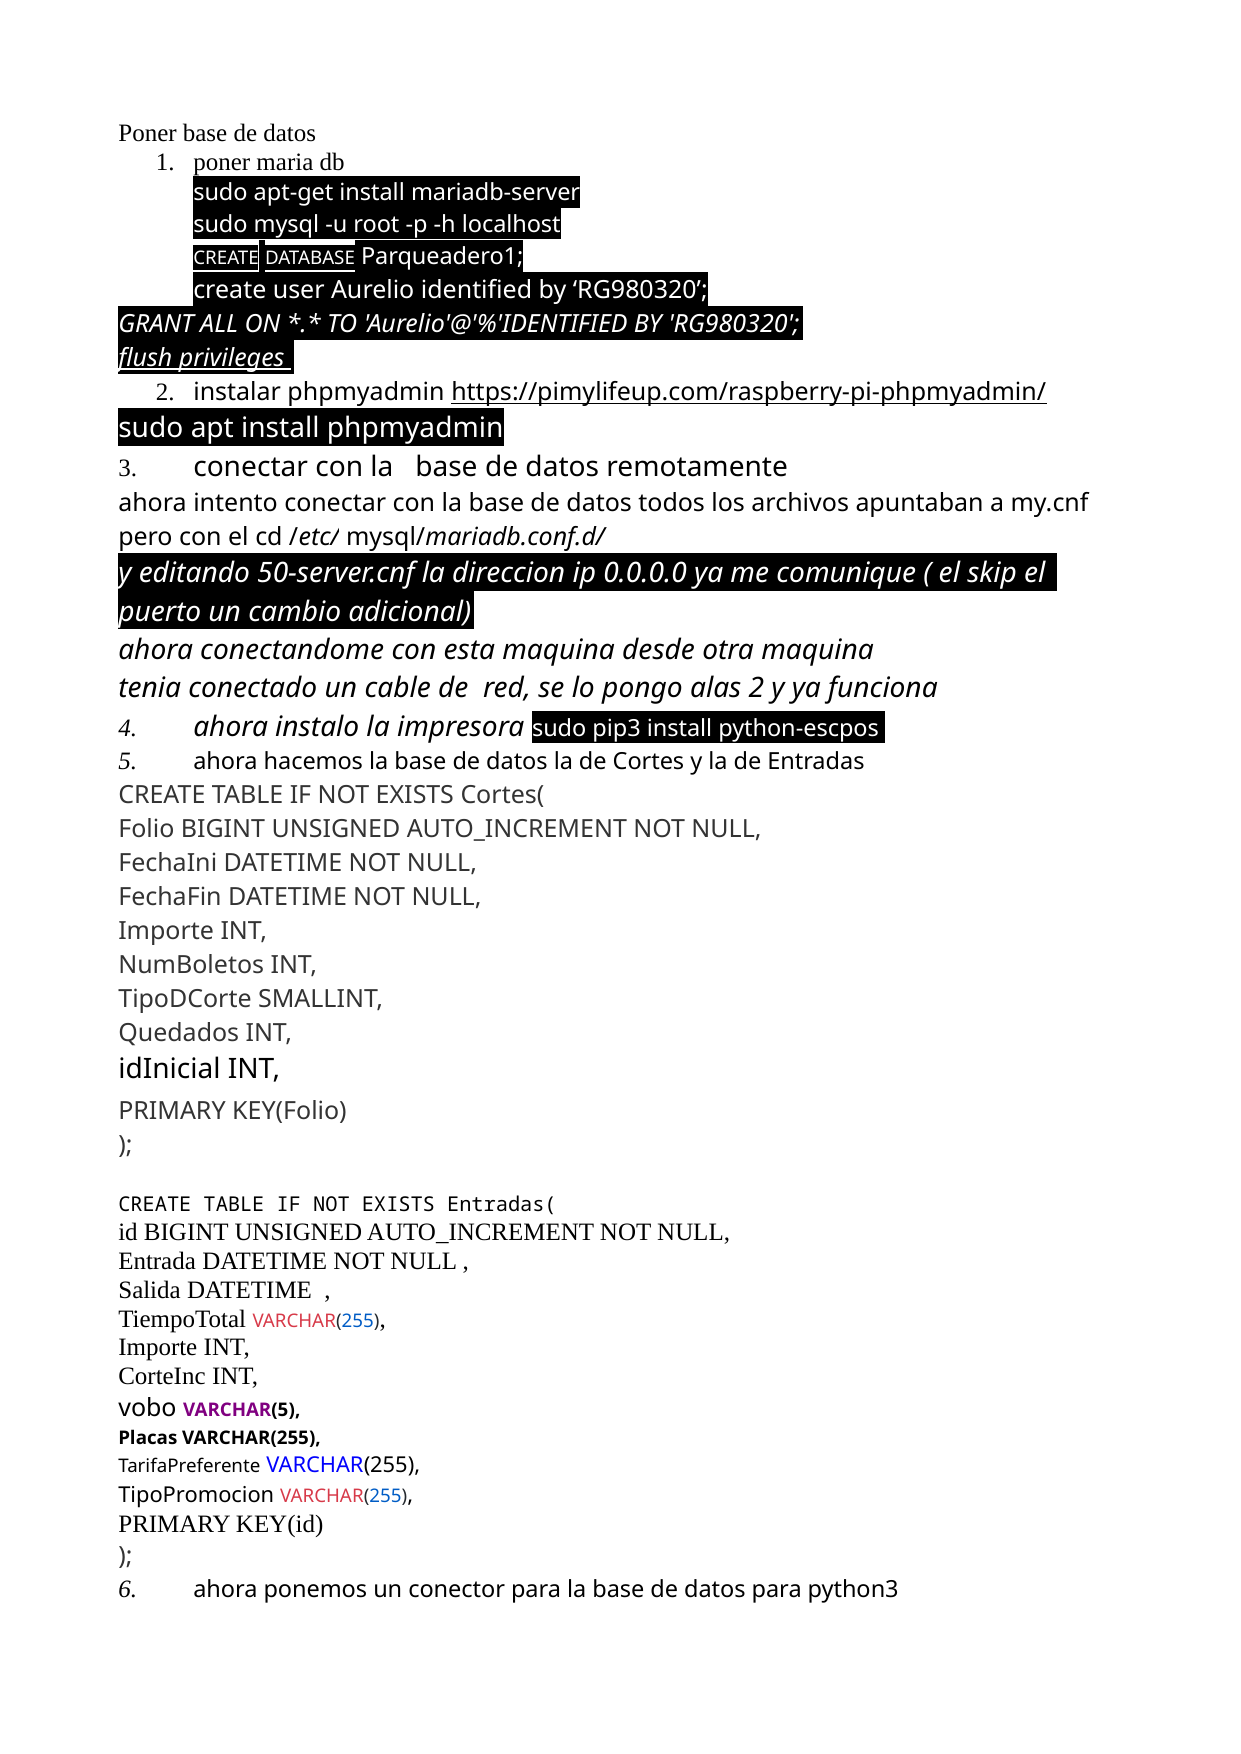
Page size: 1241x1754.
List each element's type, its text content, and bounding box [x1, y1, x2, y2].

list poner maria db [156, 147, 1122, 176]
text Importe INT, [118, 1332, 1122, 1361]
list flush privileges [118, 340, 1122, 374]
list ahora conectandome con esta maquina desde otra maquina [118, 629, 1122, 668]
list conectar con la base de datos remotamente [118, 446, 1122, 484]
list tenia conectado un cable de red, se lo pongo alas 2 y ya funciona [118, 668, 1122, 706]
text idInicial INT, [118, 1049, 1122, 1087]
text TiempoTotal VARCHAR(255), [118, 1304, 1122, 1332]
list sudo apt-get install mariadb-server [156, 176, 1122, 208]
text Quedados INT, [118, 1015, 1122, 1049]
text TipoPromocion VARCHAR(255), [118, 1479, 1122, 1509]
text PRIMARY KEY(Folio) [118, 1093, 1122, 1127]
list ahora intento conectar con la base de datos todos los archivos apuntaban a my.cnf pero con el cd /etc/ mysql/mariadb.conf.d/ [118, 484, 1122, 553]
text NumBoletos INT, [118, 947, 1122, 981]
list ahora ponemos un conector para la base de datos para python3 [118, 1572, 1122, 1604]
list sudo mysql -u root -p -h localhost [156, 208, 1122, 239]
list ahora instalo la impresora sudo pip3 install python-escpos [118, 706, 1122, 744]
text ); [118, 1538, 1122, 1572]
list sudo apt install phpmyadmin [118, 408, 1122, 446]
list ahora hacemos la base de datos la de Cortes y la de Entradas [118, 744, 1122, 776]
text Folio BIGINT UNSIGNED AUTO_INCREMENT NOT NULL, [118, 810, 1122, 844]
list y editando 50-server.cnf la direccion ip 0.0.0.0 ya me comunique ( el skip el puerto un cambio adicional) [118, 553, 1122, 629]
text FechaIni DATETIME NOT NULL, [118, 844, 1122, 878]
list create user Aurelio identified by ‘RG980320’; [156, 272, 1122, 306]
text ); [118, 1127, 1122, 1161]
text Importe INT, [118, 912, 1122, 947]
text vobo VARCHAR(5), [118, 1390, 1122, 1424]
text CREATE TABLE IF NOT EXISTS Entradas( [118, 1190, 1122, 1217]
list GRANT ALL ON *.* TO 'Aurelio'@'%'IDENTIFIED BY 'RG980320'; [118, 306, 1122, 340]
text FechaFin DATETIME NOT NULL, [118, 878, 1122, 912]
text Poner base de datos [118, 118, 1122, 147]
text TarifaPreferente VARCHAR(255), [118, 1449, 1122, 1479]
text PRIMARY KEY(id) [118, 1509, 1122, 1538]
text CREATE TABLE IF NOT EXISTS Cortes( [118, 776, 1122, 810]
text Placas VARCHAR(255), [118, 1424, 1122, 1449]
text id BIGINT UNSIGNED AUTO_INCREMENT NOT NULL, [118, 1217, 1122, 1246]
text Entrada DATETIME NOT NULL , [118, 1246, 1122, 1275]
text CorteInc INT, [118, 1361, 1122, 1390]
text Salida DATETIME , [118, 1275, 1122, 1304]
list instalar phpmyadmin https://pimylifeup.com/raspberry-pi-phpmyadmin/ [156, 374, 1122, 408]
list CREATE DATABASE Parqueadero1; [156, 239, 1122, 272]
text TipoDCorte SMALLINT, [118, 981, 1122, 1015]
